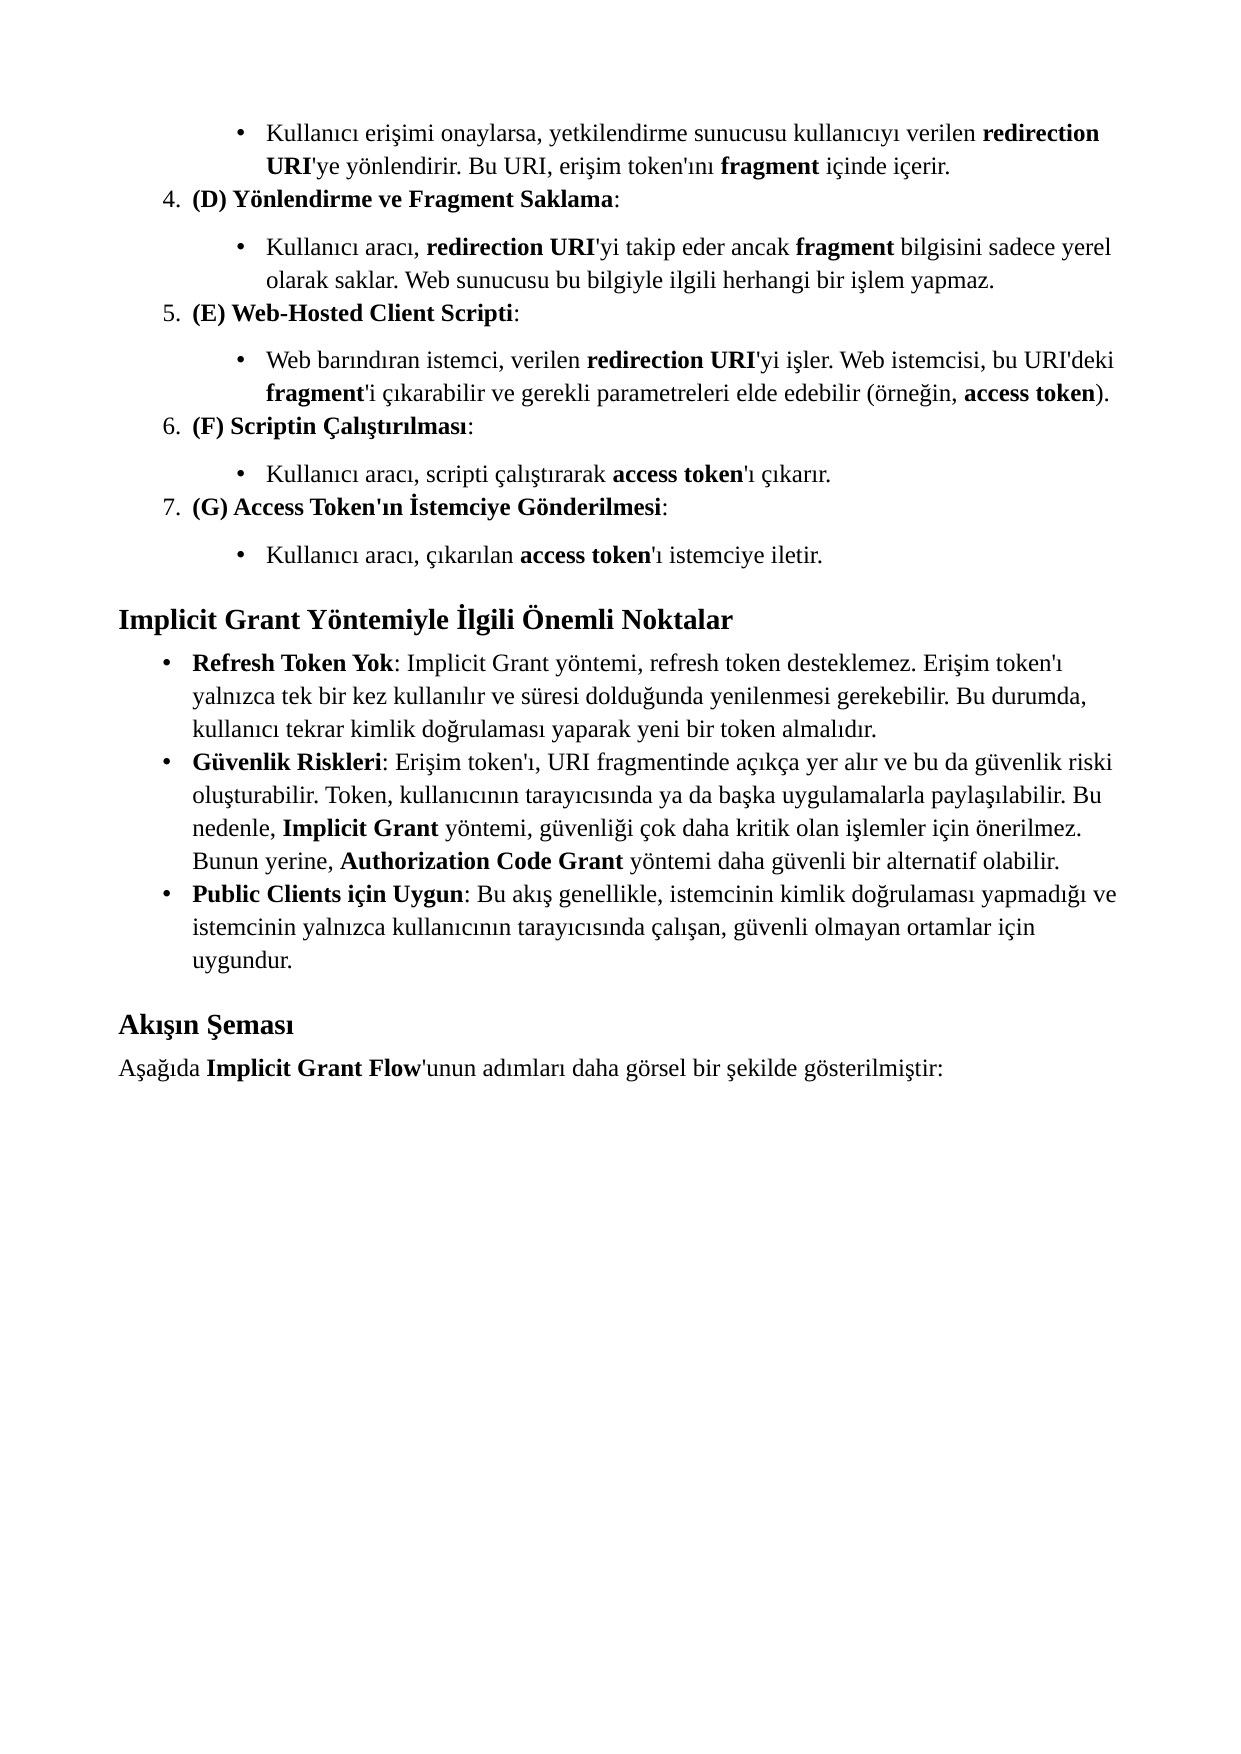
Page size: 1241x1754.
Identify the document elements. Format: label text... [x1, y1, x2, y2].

list Kullanıcı aracı, scripti çalıştırarak access token'ı çıkarır. [236, 459, 1122, 488]
subtitle Implicit Grant Yöntemiyle İlgili Önemli Noktalar [118, 602, 1122, 635]
subtitle Akışın Şeması [118, 1007, 1122, 1041]
list Web barındıran istemci, verilen redirection URI'yi işler. Web istemcisi, bu URI'deki fragment'i çıkarabilir ve gerekli parametreleri elde edebilir (örneğin, access token). [236, 345, 1122, 407]
list Kullanıcı aracı, redirection URI'yi takip eder ancak fragment bilgisini sadece yerel olarak saklar. Web sunucusu bu bilgiyle ilgili herhangi bir işlem yapmaz. [236, 232, 1122, 293]
list (F) Scriptin Çalıştırılması: [162, 411, 1122, 440]
list Kullanıcı erişimi onaylarsa, yetkilendirme sunucusu kullanıcıyı verilen redirection URI'ye yönlendirir. Bu URI, erişim token'ını fragment içinde içerir. [236, 118, 1122, 180]
list (D) Yönlendirme ve Fragment Saklama: [162, 184, 1122, 213]
list Public Clients için Uygun: Bu akış genellikle, istemcinin kimlik doğrulaması yapmadığı ve istemcinin yalnızca kullanıcının tarayıcısında çalışan, güvenli olmayan ortamlar için uygundur. [162, 879, 1122, 974]
list (E) Web-Hosted Client Scripti: [162, 298, 1122, 327]
text Aşağıda Implicit Grant Flow'unun adımları daha görsel bir şekilde gösterilmiştir: [118, 1053, 1122, 1082]
list Refresh Token Yok: Implicit Grant yöntemi, refresh token desteklemez. Erişim token'ı yalnızca tek bir kez kullanılır ve süresi dolduğunda yenilenmesi gerekebilir. Bu durumda, kullanıcı tekrar kimlik doğrulaması yaparak yeni bir token almalıdır. [162, 648, 1122, 743]
list Güvenlik Riskleri: Erişim token'ı, URI fragmentinde açıkça yer alır ve bu da güvenlik riski oluşturabilir. Token, kullanıcının tarayıcısında ya da başka uygulamalarla paylaşılabilir. Bu nedenle, Implicit Grant yöntemi, güvenliği çok daha kritik olan işlemler için önerilmez. Bunun yerine, Authorization Code Grant yöntemi daha güvenli bir alternatif olabilir. [162, 747, 1122, 875]
list Kullanıcı aracı, çıkarılan access token'ı istemciye iletir. [236, 540, 1122, 568]
list (G) Access Token'ın İstemciye Gönderilmesi: [162, 492, 1122, 521]
